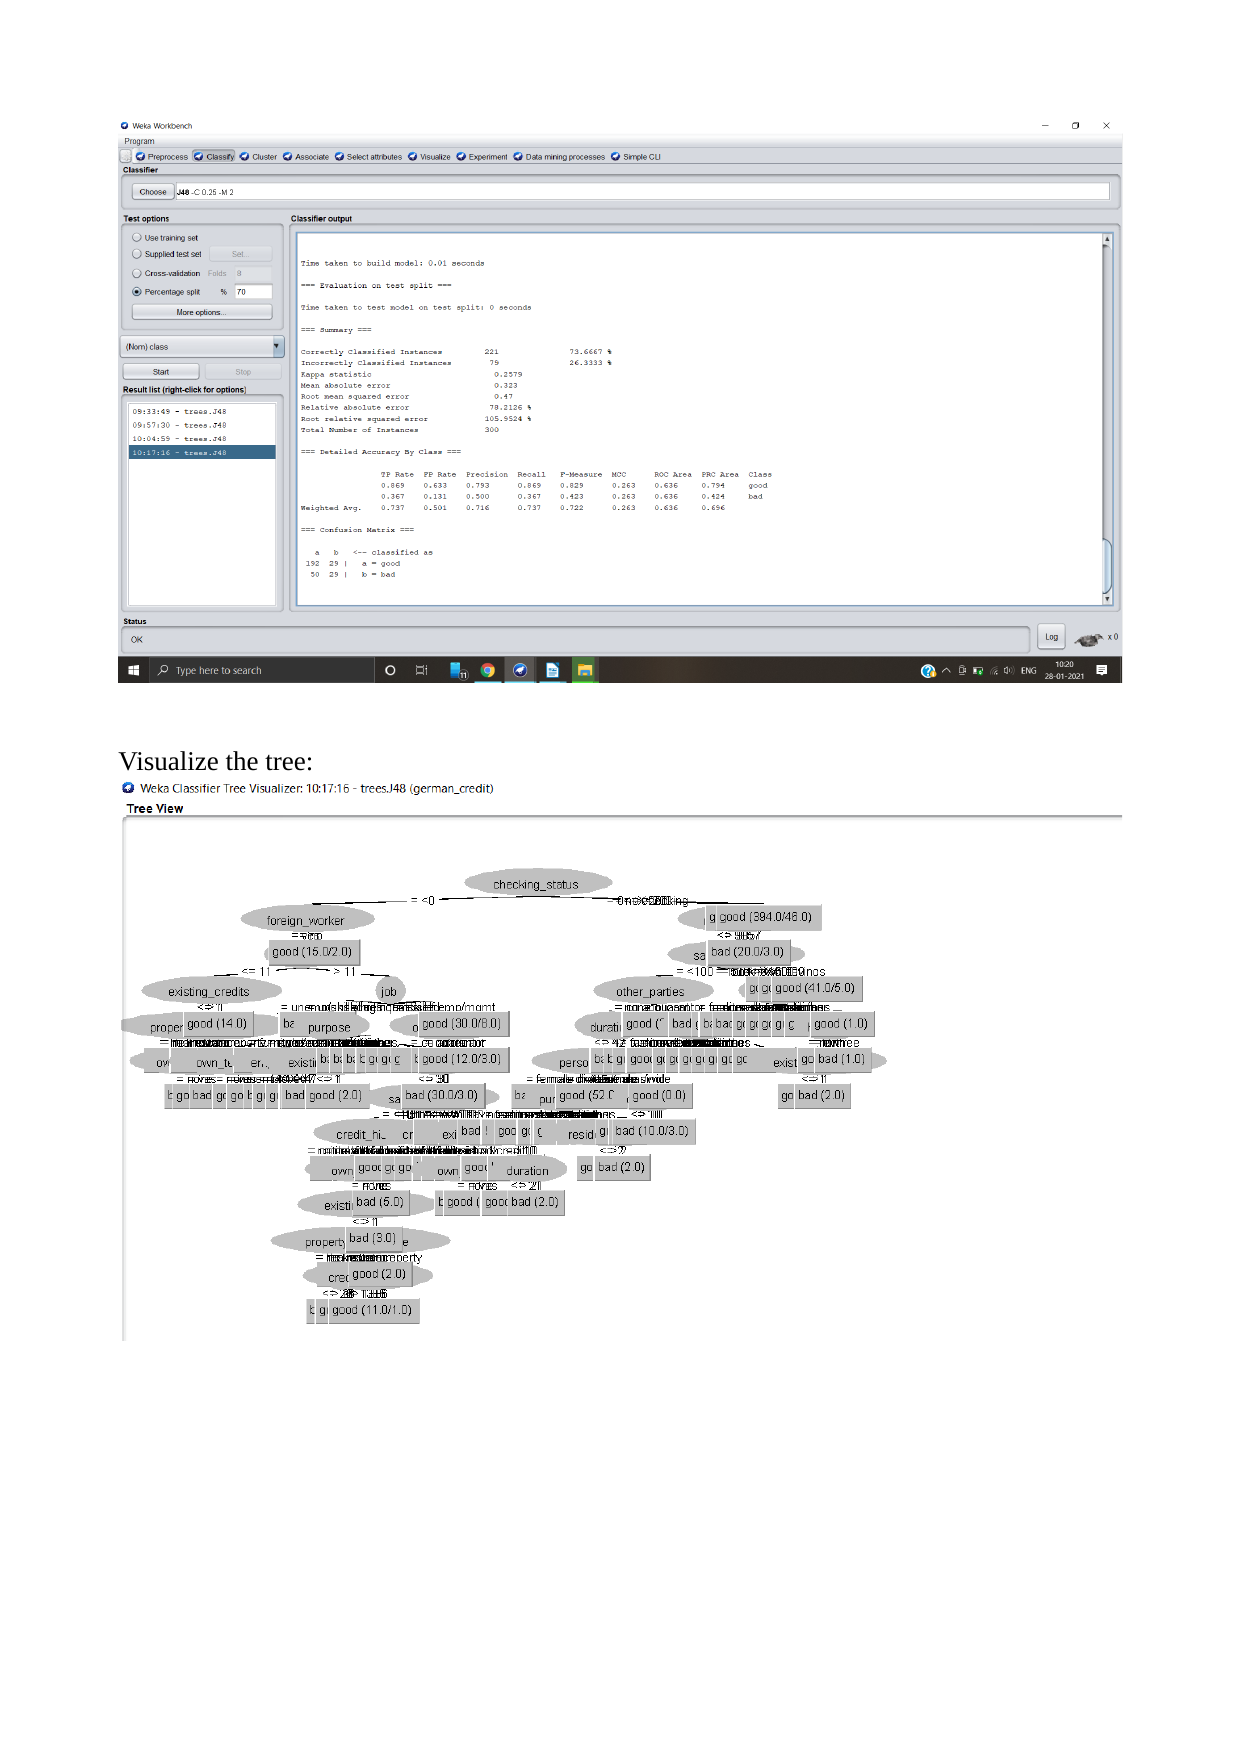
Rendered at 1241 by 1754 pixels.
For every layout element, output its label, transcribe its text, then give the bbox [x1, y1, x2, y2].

text Visualize the tree: [118, 745, 1122, 776]
picture [118, 118, 1123, 683]
picture [118, 776, 1123, 1341]
